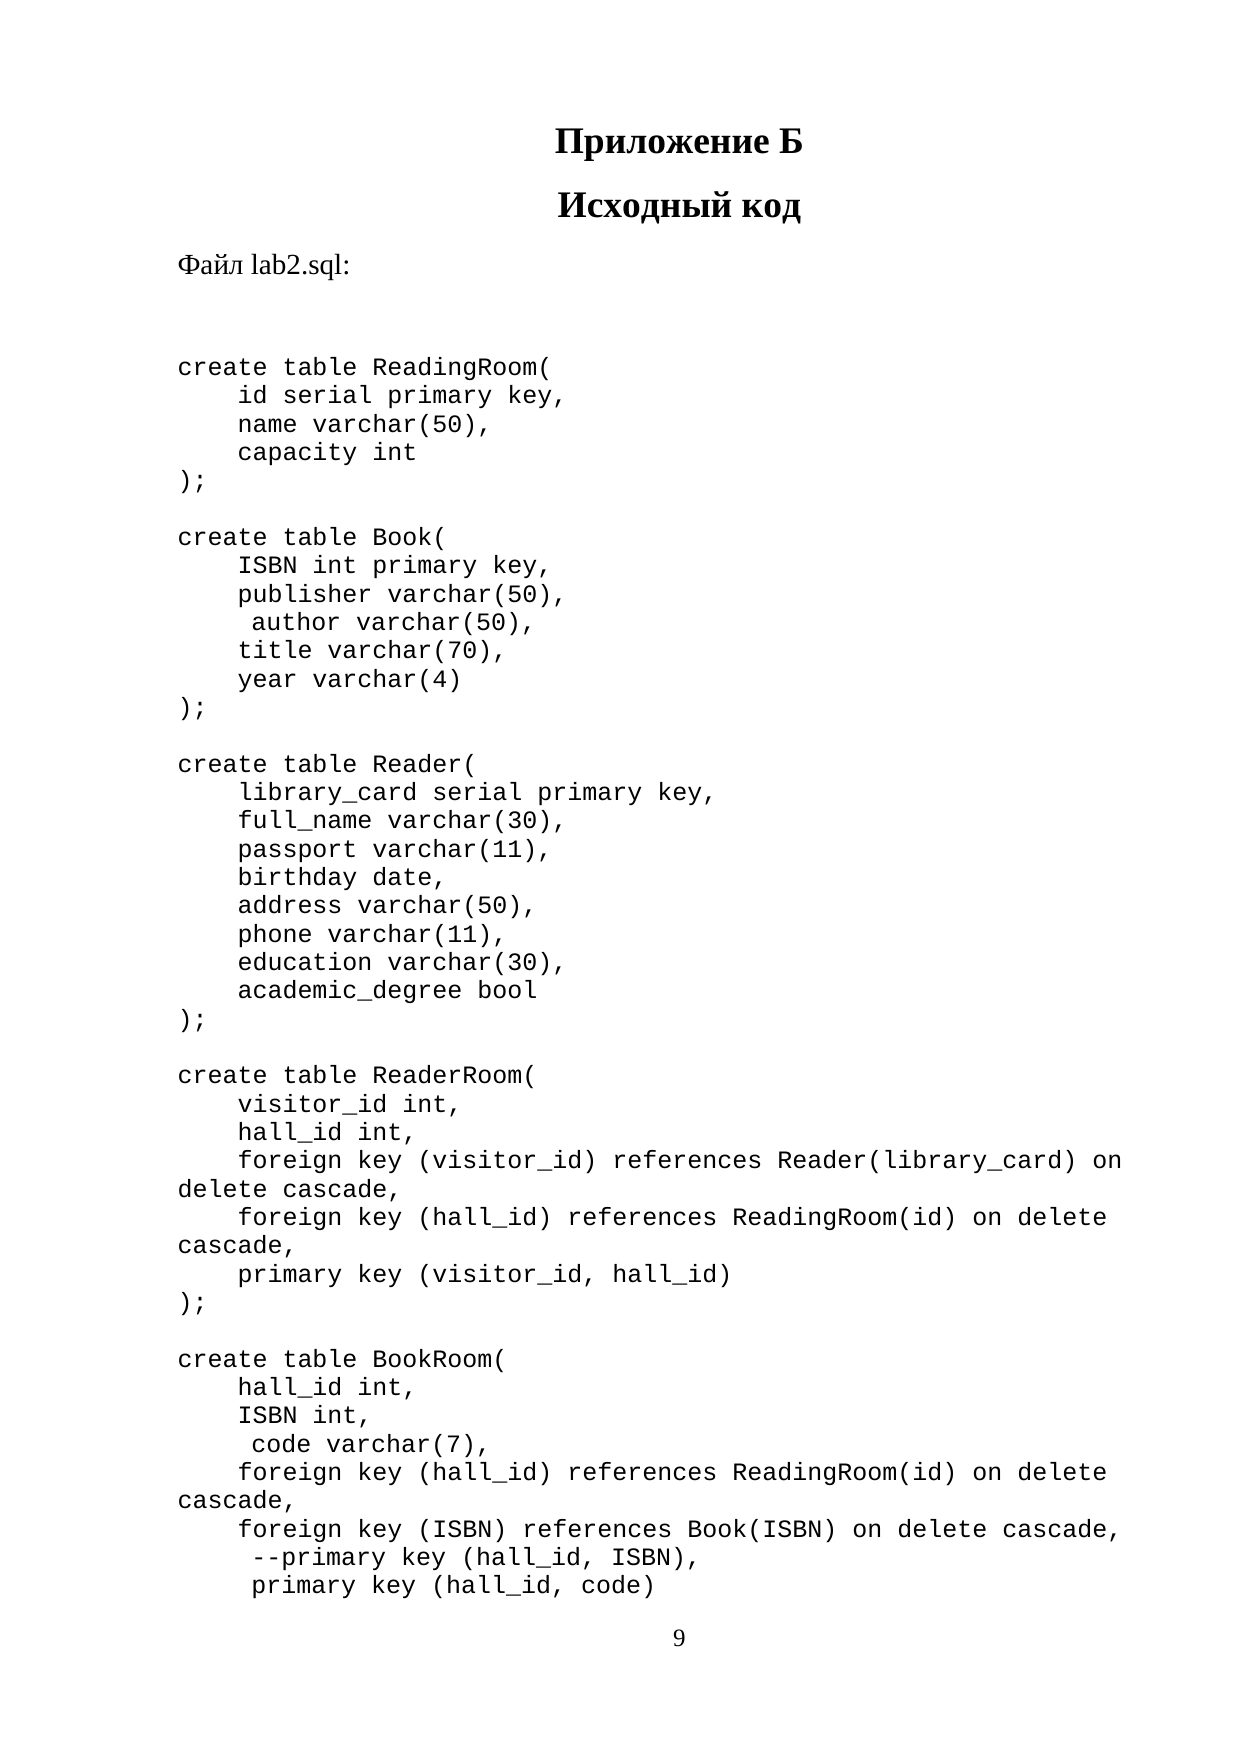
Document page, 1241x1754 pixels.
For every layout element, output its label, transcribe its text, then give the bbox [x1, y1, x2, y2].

text create table ReaderRoom( [177, 1063, 1181, 1091]
text capacity int [177, 439, 1181, 468]
text ); [177, 694, 1181, 723]
text title varchar(70), [177, 638, 1181, 666]
text Приложение Б [177, 118, 1181, 161]
text create table ReadingRoom( [177, 354, 1181, 383]
text passport varchar(11), [177, 836, 1181, 864]
text library_card serial primary key, [177, 779, 1181, 808]
text birthday date, [177, 864, 1181, 893]
text create table Book( [177, 524, 1181, 553]
text ); [177, 1289, 1181, 1318]
text primary key (hall_id, code) [177, 1573, 1181, 1601]
text visitor_id int, [177, 1091, 1181, 1119]
text ); [177, 1006, 1181, 1034]
text ); [177, 468, 1181, 496]
text create table BookRoom( [177, 1346, 1181, 1374]
text --primary key (hall_id, ISBN), [177, 1544, 1181, 1573]
text foreign key (hall_id) references ReadingRoom(id) on delete cascade, [177, 1459, 1181, 1516]
text academic_degree bool [177, 978, 1181, 1006]
text hall_id int, [177, 1119, 1181, 1148]
text primary key (visitor_id, hall_id) [177, 1261, 1181, 1289]
text ISBN int, [177, 1403, 1181, 1431]
text author varchar(50), [177, 609, 1181, 638]
text hall_id int, [177, 1374, 1181, 1403]
text year varchar(4) [177, 666, 1181, 694]
text create table Reader( [177, 751, 1181, 779]
text education varchar(30), [177, 949, 1181, 978]
text foreign key (visitor_id) references Reader(library_card) on delete cascade, [177, 1148, 1181, 1204]
text ISBN int primary key, [177, 553, 1181, 581]
text phone varchar(11), [177, 921, 1181, 949]
text foreign key (hall_id) references ReadingRoom(id) on delete cascade, [177, 1204, 1181, 1261]
text foreign key (ISBN) references Book(ISBN) on delete cascade, [177, 1516, 1181, 1544]
text Файл lab2.sql: [177, 247, 1181, 281]
text id serial primary key, [177, 383, 1181, 411]
text code varchar(7), [177, 1431, 1181, 1459]
text Исходный код [177, 183, 1181, 226]
text name varchar(50), [177, 411, 1181, 439]
text publisher varchar(50), [177, 581, 1181, 609]
text full_name varchar(30), [177, 808, 1181, 836]
text address varchar(50), [177, 893, 1181, 921]
